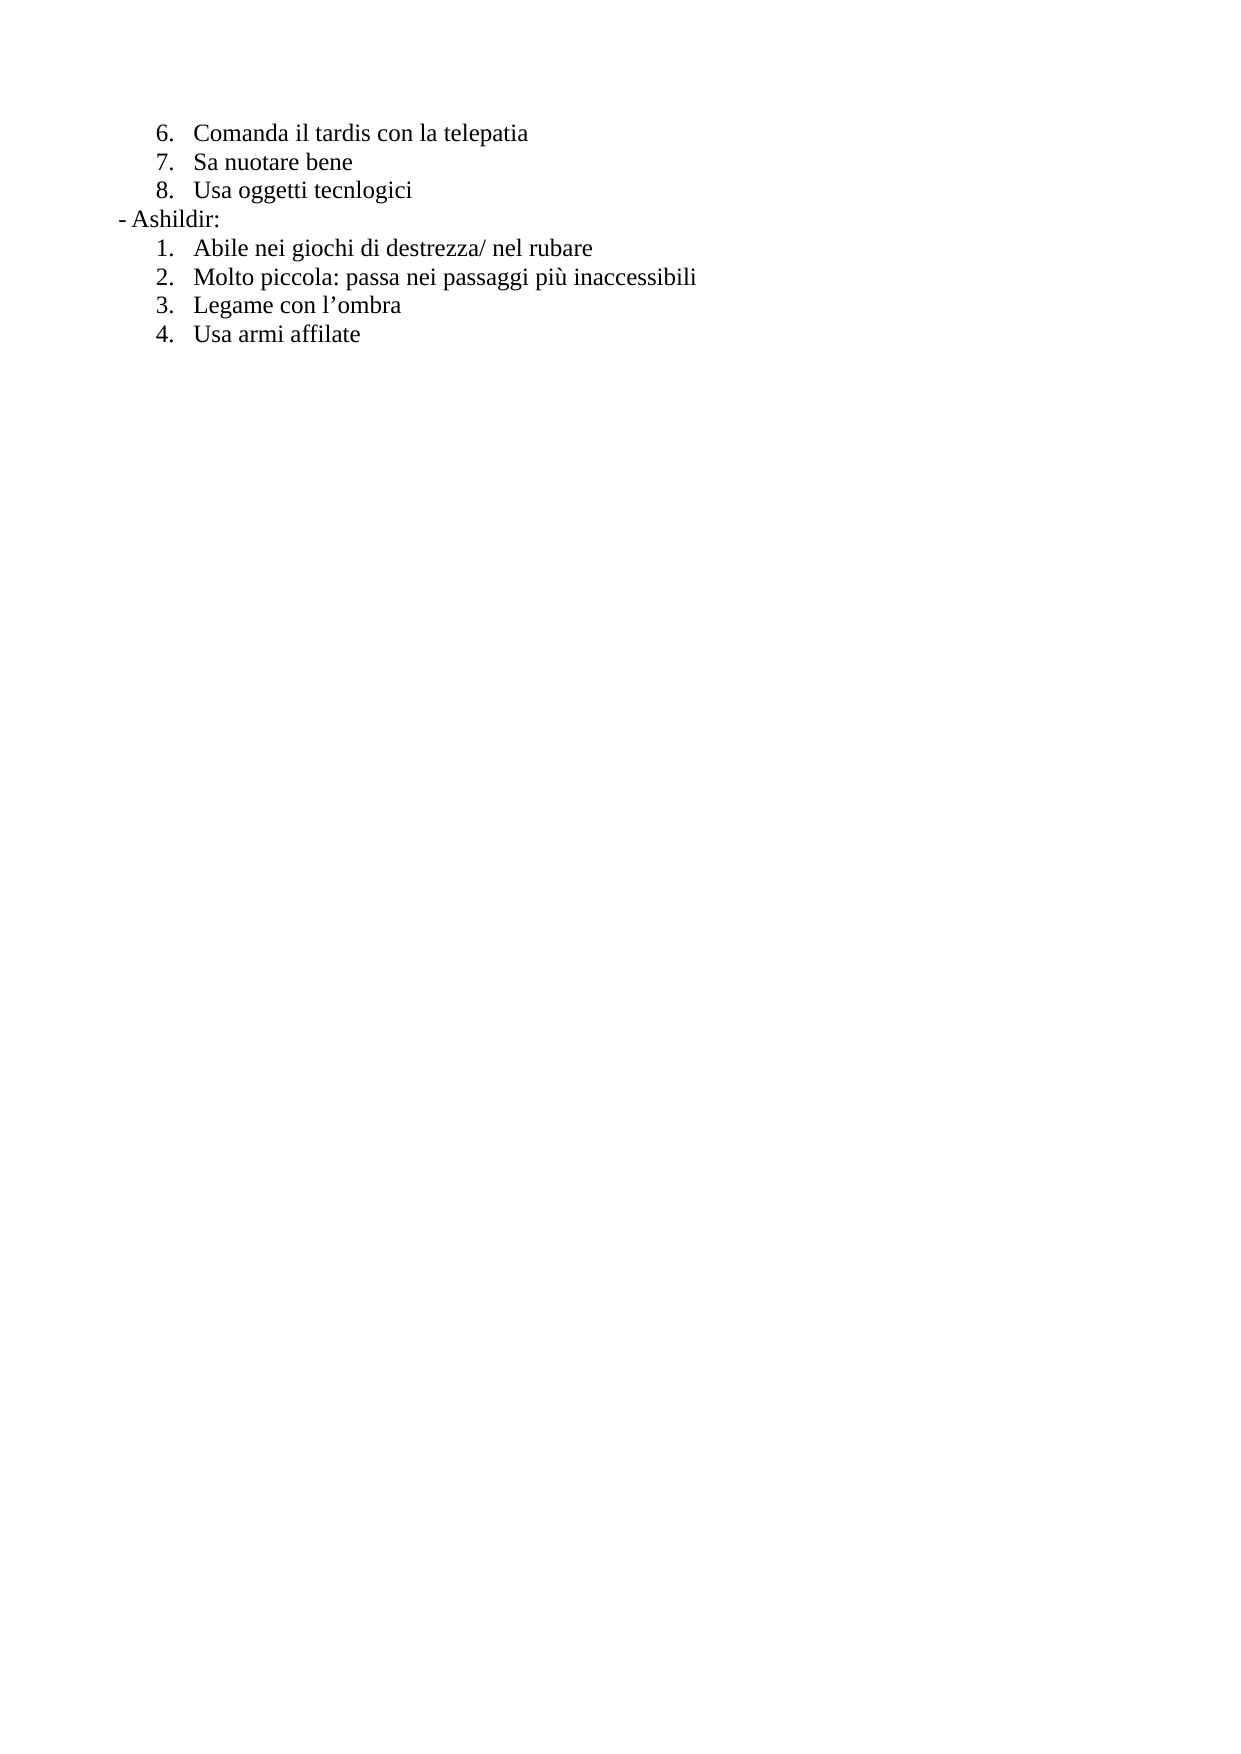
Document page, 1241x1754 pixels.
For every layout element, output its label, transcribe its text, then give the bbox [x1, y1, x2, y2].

text - Ashildir: [118, 204, 1122, 233]
list Legame con l’ombra [156, 291, 1122, 319]
list Abile nei giochi di destrezza/ nel rubare [156, 233, 1122, 262]
list Sa nuotare bene [156, 147, 1122, 176]
list Molto piccola: passa nei passaggi più inaccessibili [156, 262, 1122, 291]
list Comanda il tardis con la telepatia [156, 118, 1122, 147]
list Usa armi affilate [156, 319, 1122, 348]
list Usa oggetti tecnlogici [156, 176, 1122, 204]
